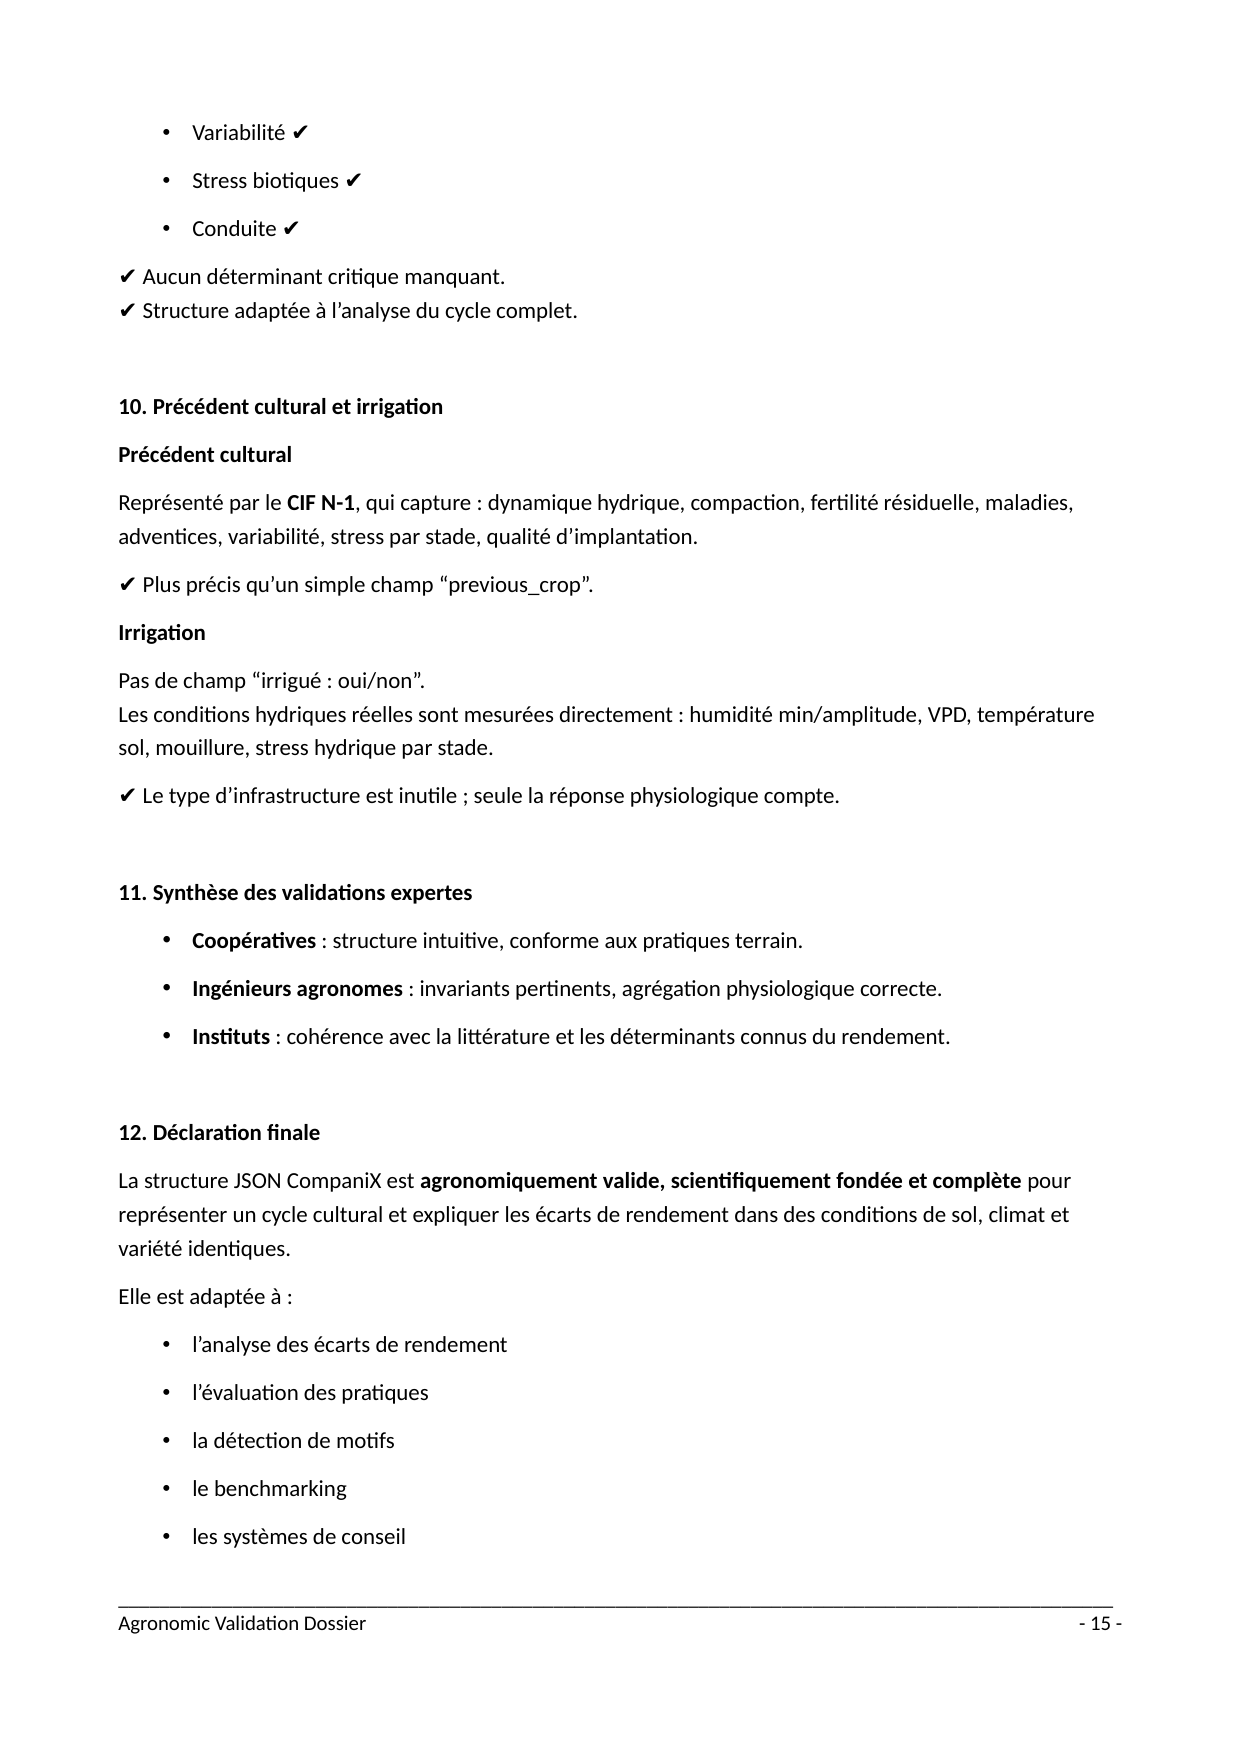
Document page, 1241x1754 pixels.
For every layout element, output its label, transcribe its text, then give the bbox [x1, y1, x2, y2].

list l’analyse des écarts de rendement [162, 1330, 1122, 1358]
list les systèmes de conseil [162, 1522, 1122, 1551]
text Pas de champ “irrigué : oui/non”. Les conditions hydriques réelles sont mesurées directement : humidité min/amplitude, VPD, température sol, mouillure, stress hydrique par stade. [118, 666, 1122, 762]
list la détection de motifs [162, 1426, 1122, 1454]
text ✔ Plus précis qu’un simple champ “previous_crop”. [118, 570, 1122, 598]
list l’évaluation des pratiques [162, 1378, 1122, 1406]
text Précédent cultural [118, 440, 1122, 468]
text Représenté par le CIF N‑1, qui capture : dynamique hydrique, compaction, fertilité résiduelle, maladies, adventices, variabilité, stress par stade, qualité d’implantation. [118, 488, 1122, 550]
list le benchmarking [162, 1474, 1122, 1502]
text ✔ Aucun déterminant critique manquant. ✔ Structure adaptée à l’analyse du cycle complet. [118, 262, 1122, 324]
text Irrigation [118, 618, 1122, 646]
text 12. Déclaration finale [118, 1118, 1122, 1147]
text La structure JSON CompaniX est agronomiquement valide, scientifiquement fondée et complète pour représenter un cycle cultural et expliquer les écarts de rendement dans des conditions de sol, climat et variété identiques. [118, 1167, 1122, 1262]
list Coopératives : structure intuitive, conforme aux pratiques terrain. [162, 926, 1122, 954]
list Instituts : cohérence avec la littérature et les déterminants connus du rendement. [162, 1022, 1122, 1050]
text Elle est adaptée à : [118, 1282, 1122, 1310]
list Ingénieurs agronomes : invariants pertinents, agrégation physiologique correcte. [162, 974, 1122, 1002]
list Conduite ✔ [162, 214, 1122, 242]
list Stress biotiques ✔ [162, 166, 1122, 194]
text ✔ Le type d’infrastructure est inutile ; seule la réponse physiologique compte. [118, 782, 1122, 810]
list Variabilité ✔ [162, 118, 1122, 146]
text 10. Précédent cultural et irrigation [118, 392, 1122, 420]
text 11. Synthèse des validations expertes [118, 878, 1122, 906]
